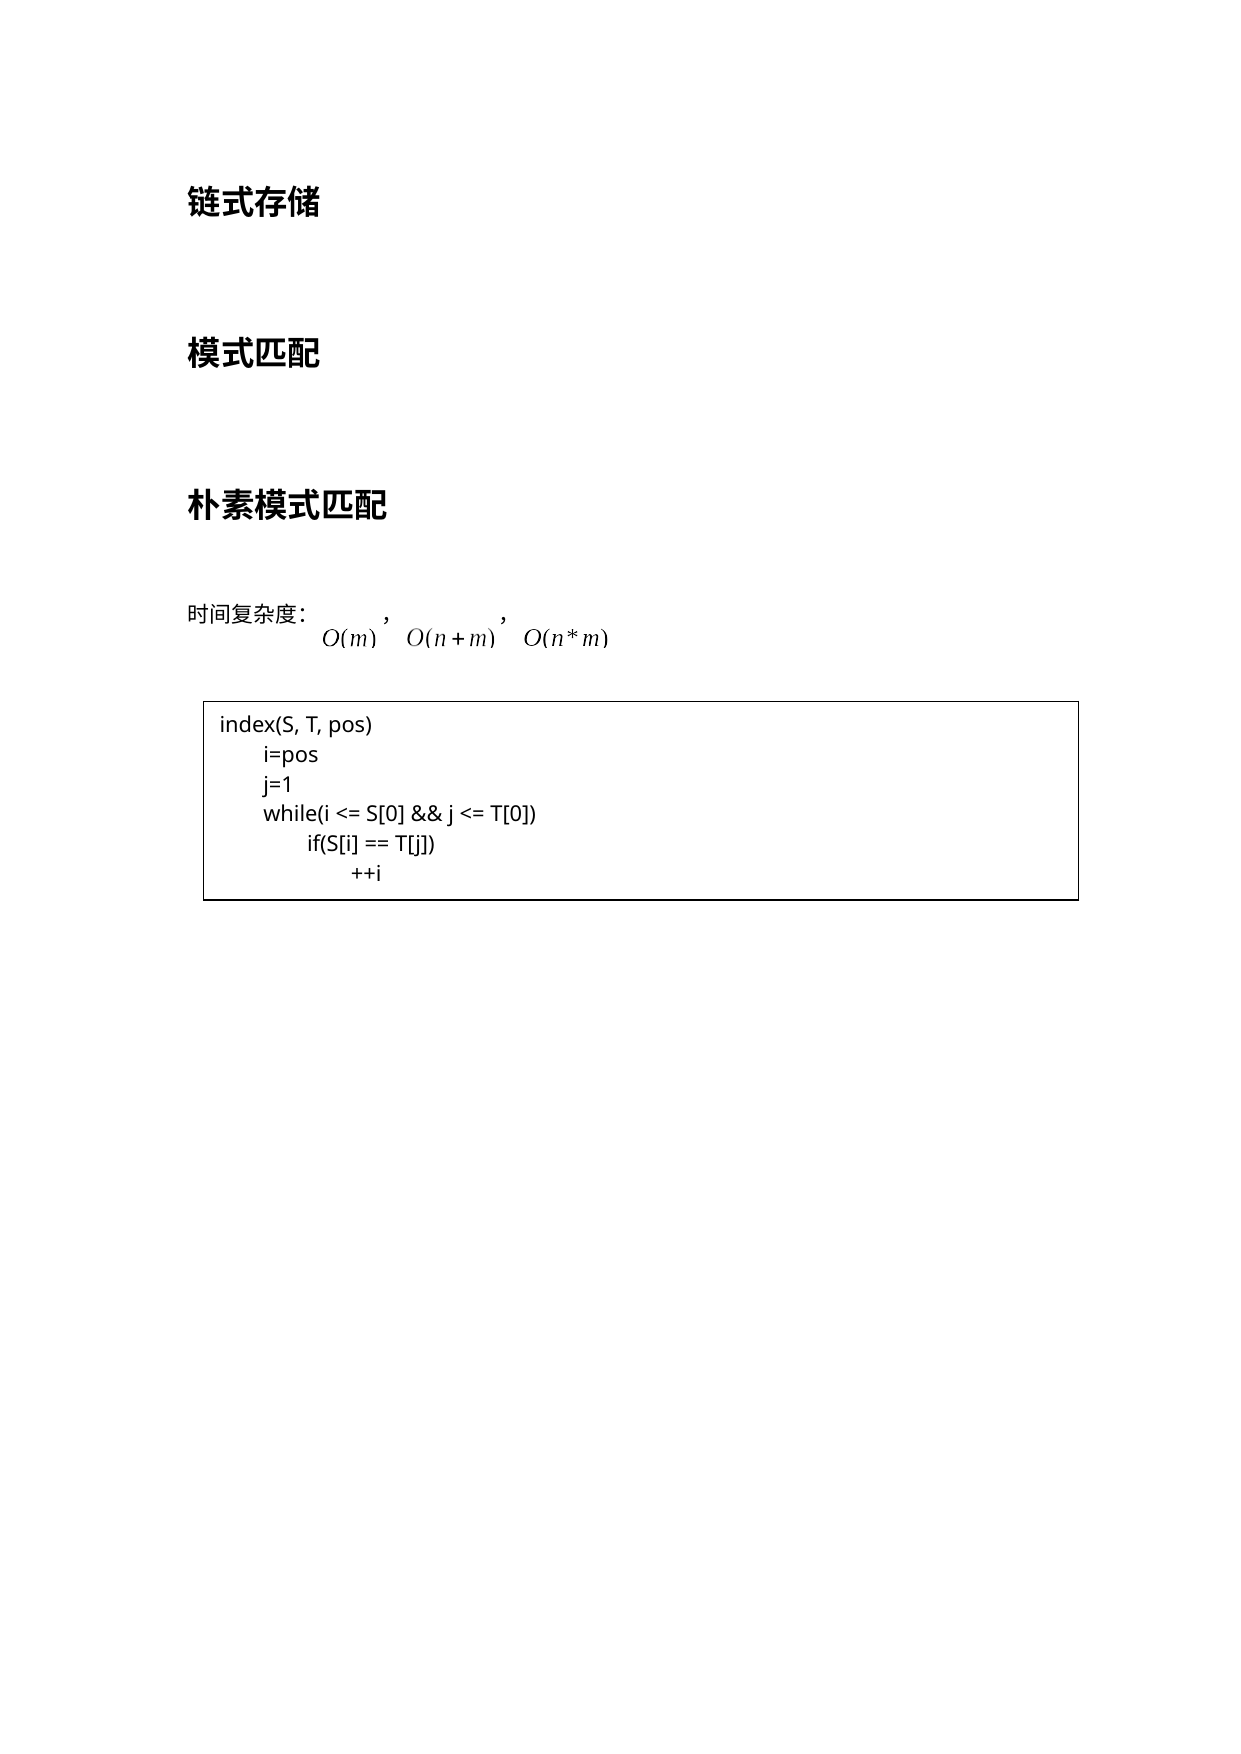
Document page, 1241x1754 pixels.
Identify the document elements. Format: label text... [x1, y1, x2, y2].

subtitle 模式匹配 [187, 309, 1053, 372]
text j=1 [219, 769, 1063, 798]
text if(S[i] == T[j]) [219, 828, 1063, 858]
text while(i <= S[0] && j <= T[0]) [219, 798, 1063, 828]
text ++i [219, 858, 1063, 888]
text i=pos [219, 739, 1063, 769]
text [204, 702, 1078, 899]
text index(S, T, pos) [219, 709, 1063, 739]
subtitle 朴素模式匹配 [187, 461, 1053, 523]
text 时间复杂度：，， [187, 585, 1053, 648]
text ++j [219, 888, 1063, 892]
subtitle 链式存储 [187, 158, 1053, 221]
